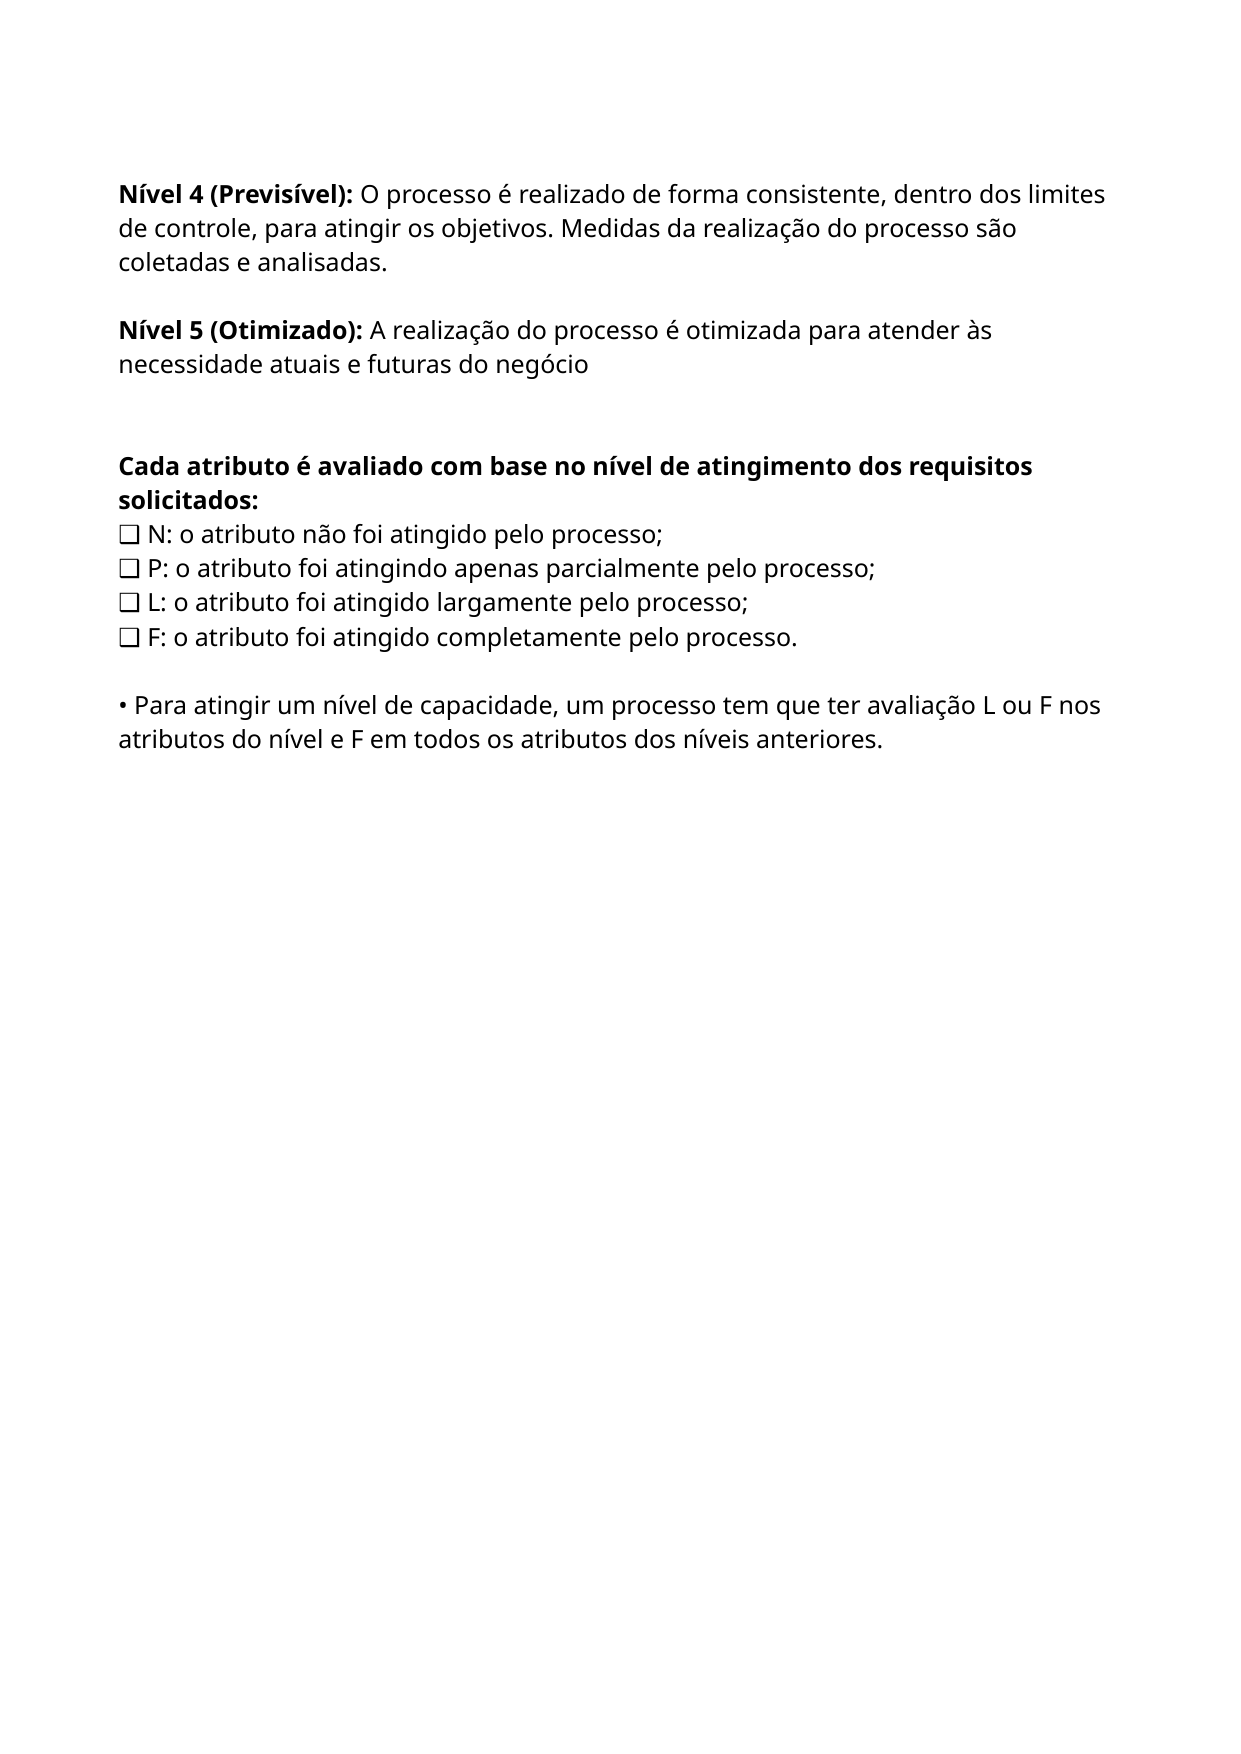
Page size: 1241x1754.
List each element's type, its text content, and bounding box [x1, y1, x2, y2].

text Cada atributo é avaliado com base no nível de atingimento dos requisitos solicitados: [118, 449, 1122, 517]
text ❑ P: o atributo foi atingindo apenas parcialmente pelo processo; [118, 551, 1122, 585]
text Nível 4 (Previsível): O processo é realizado de forma consistente, dentro dos limites de controle, para atingir os objetivos. Medidas da realização do processo são coletadas e analisadas. [118, 176, 1122, 278]
text • Para atingir um nível de capacidade, um processo tem que ter avaliação L ou F nos atributos do nível e F em todos os atributos dos níveis anteriores. [118, 687, 1122, 755]
text ❑ L: o atributo foi atingido largamente pelo processo; [118, 585, 1122, 619]
text ❑ N: o atributo não foi atingido pelo processo; [118, 517, 1122, 551]
text Nível 5 (Otimizado): A realização do processo é otimizada para atender às necessidade atuais e futuras do negócio [118, 313, 1122, 381]
text ❑ F: o atributo foi atingido completamente pelo processo. [118, 619, 1122, 653]
